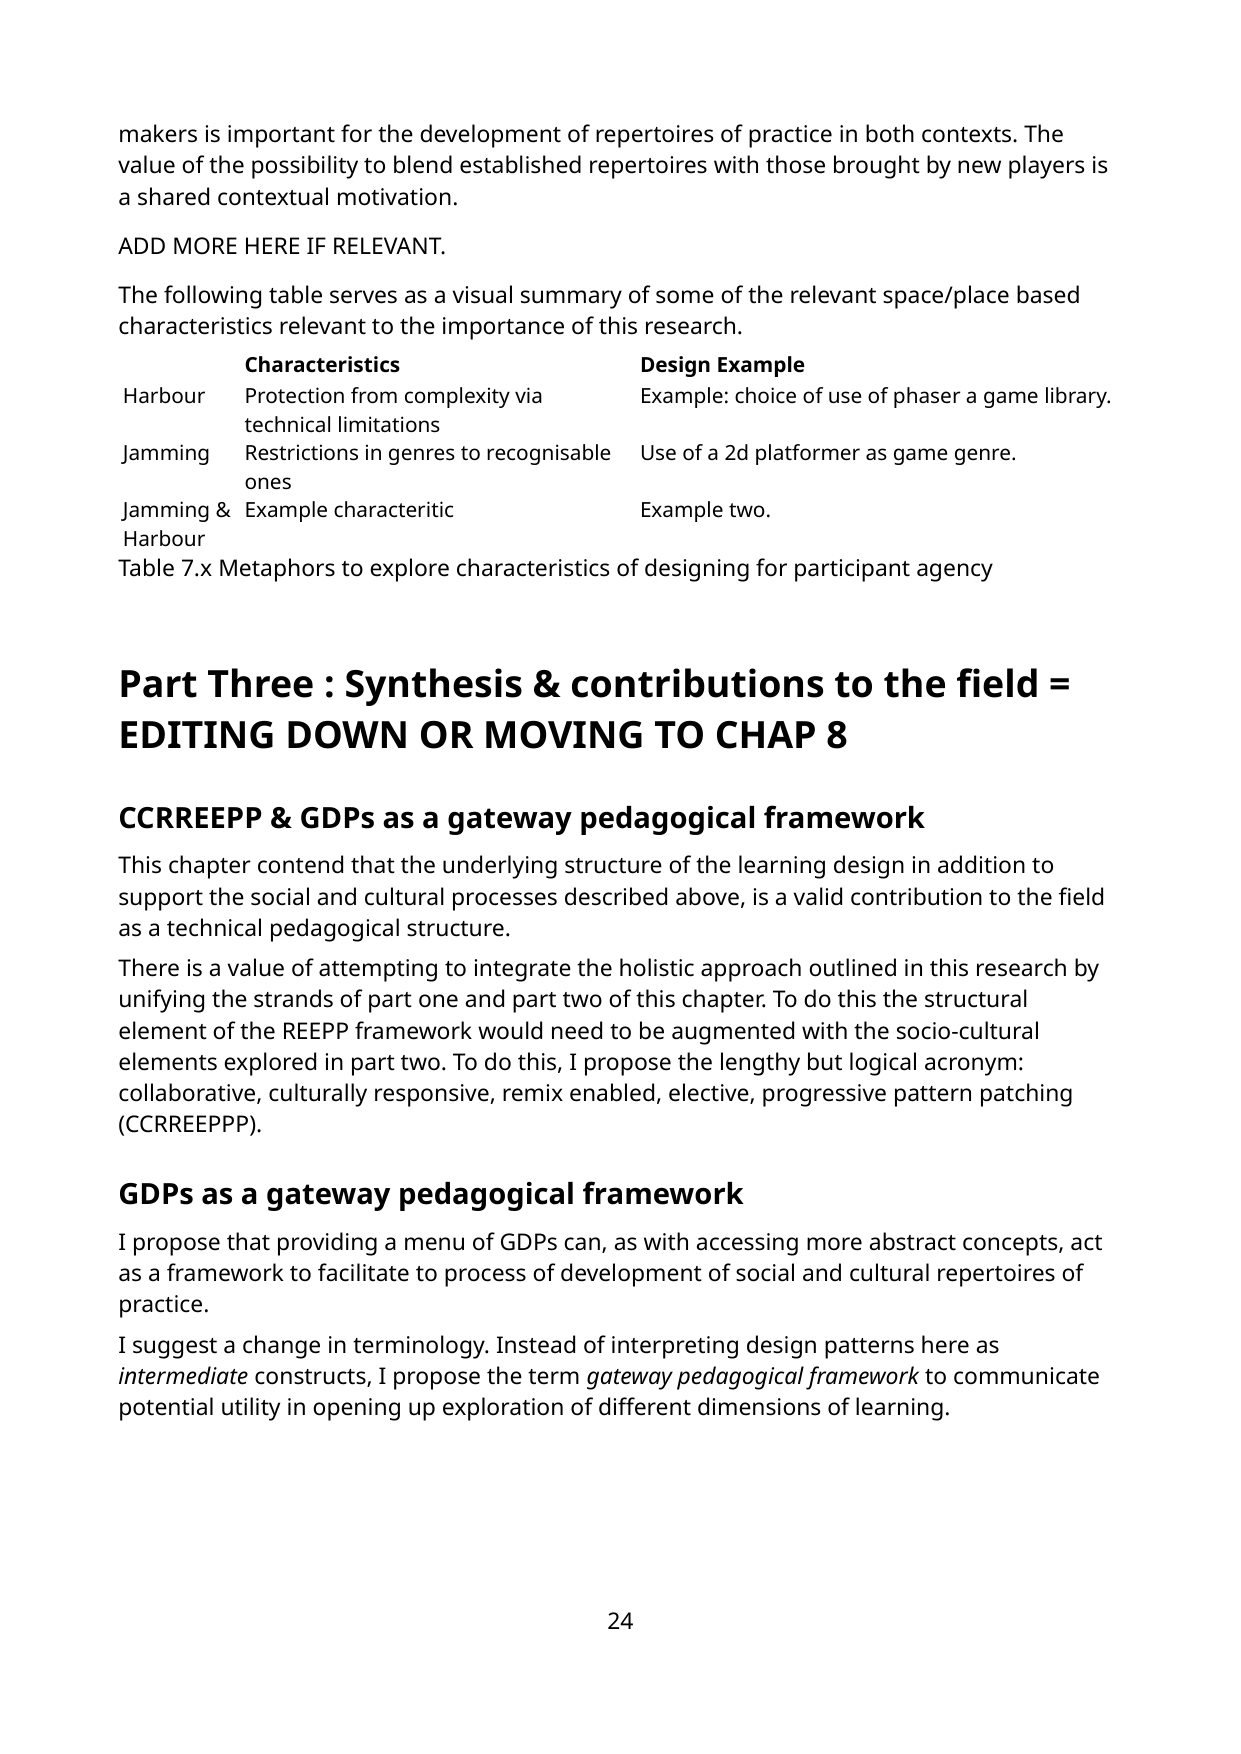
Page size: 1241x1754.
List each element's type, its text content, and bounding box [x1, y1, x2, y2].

table_cell Example two. [635, 495, 1122, 552]
table_cell Jamming & Harbour [118, 495, 240, 552]
table_cell Harbour [118, 382, 240, 438]
table_cell Restrictions in genres to recognisable ones [240, 439, 635, 495]
table_cell Use of a 2d platformer as game genre. [635, 439, 1122, 495]
text There is a value of attempting to integrate the holistic approach outlined in this research by unifying the strands of part one and part two of this chapter. To do this the structural element of the REEPP framework would need to be augmented with the socio-cultural elements explored in part two. To do this, I propose the lengthy but logical acronym: collaborative, culturally responsive, remix enabled, elective, progressive pattern patching (CCRREEPPP). [118, 952, 1122, 1140]
text Table 7.x Metaphors to explore characteristics of designing for participant agency [118, 552, 1122, 583]
subtitle Part Three : Synthesis & contributions to the field = EDITING DOWN OR MOVING TO CHAP 8 [118, 658, 1122, 760]
text I propose that providing a menu of GDPs can, as with accessing more abstract concepts, act as a framework to facilitate to process of development of social and cultural repertoires of practice. [118, 1226, 1122, 1319]
subtitle CCRREEPP & GDPs as a gateway pedagogical framework [118, 797, 1122, 837]
text The following table serves as a visual summary of some of the relevant space/place based characteristics relevant to the importance of this research. [118, 279, 1122, 341]
table_header Design Example [635, 350, 1122, 382]
table_cell Example: choice of use of phaser a game library. [635, 382, 1122, 438]
text makers is important for the development of repertoires of practice in both contexts. The value of the possibility to blend established repertoires with those brought by new players is a shared contextual motivation. [118, 118, 1122, 212]
text This chapter contend that the underlying structure of the learning design in addition to support the social and cultural processes described above, is a valid contribution to the field as a technical pedagogical structure. [118, 849, 1122, 943]
subtitle GDPs as a gateway pedagogical framework [118, 1174, 1122, 1213]
text I suggest a change in terminology. Instead of interpreting design patterns here as intermediate constructs, I propose the term gateway pedagogical framework to communicate potential utility in opening up exploration of different dimensions of learning. [118, 1328, 1122, 1422]
table_header Characteristics [240, 350, 635, 382]
table_cell Protection from complexity via technical limitations [240, 382, 635, 438]
text ADD MORE HERE IF RELEVANT. [118, 230, 1122, 261]
table_header [118, 350, 240, 382]
table_cell Jamming [118, 439, 240, 495]
table_cell Example characteritic [240, 495, 635, 552]
